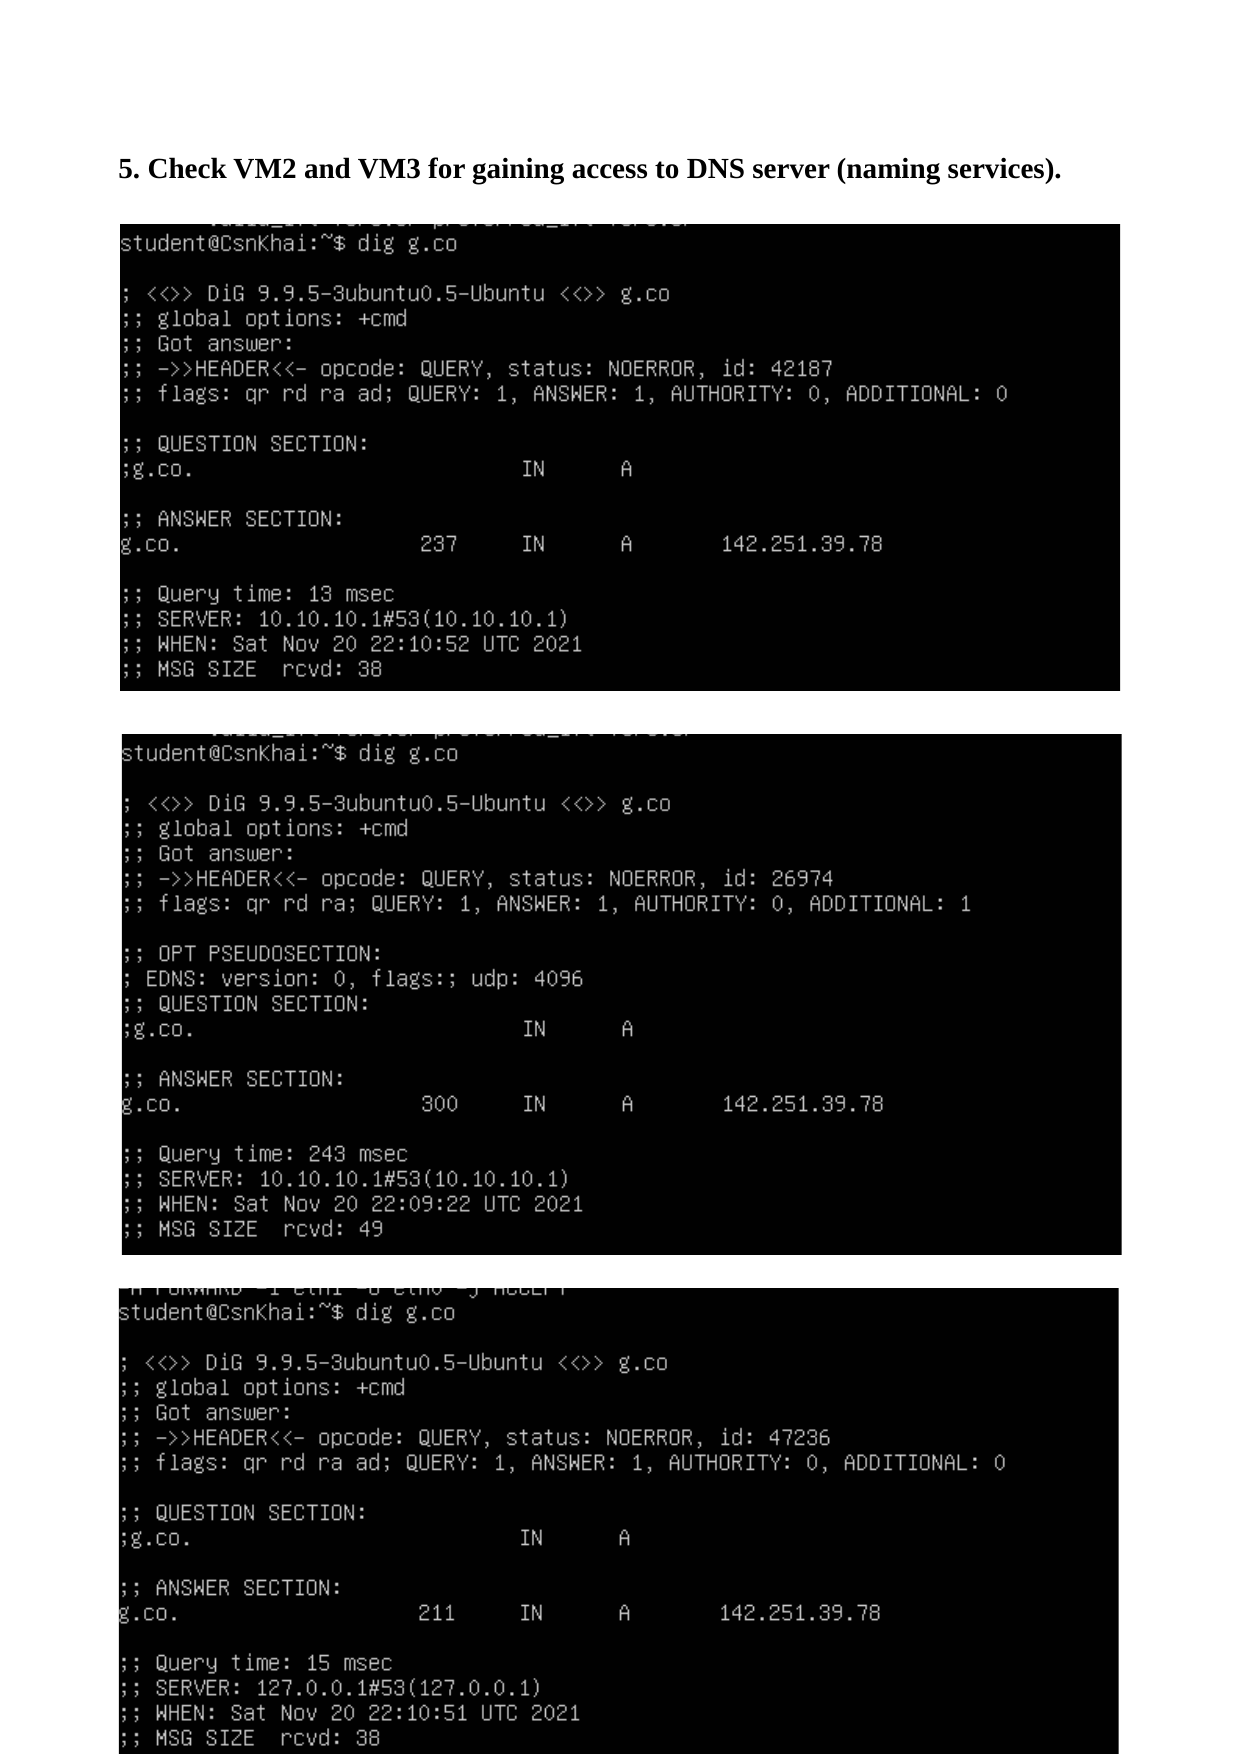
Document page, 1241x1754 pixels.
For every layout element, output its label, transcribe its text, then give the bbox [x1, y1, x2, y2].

picture [121, 734, 1122, 1255]
text 5. Check VM2 and VM3 for gaining access to DNS server (naming services). [118, 152, 1122, 185]
picture [118, 1288, 1119, 1754]
picture [120, 224, 1121, 691]
